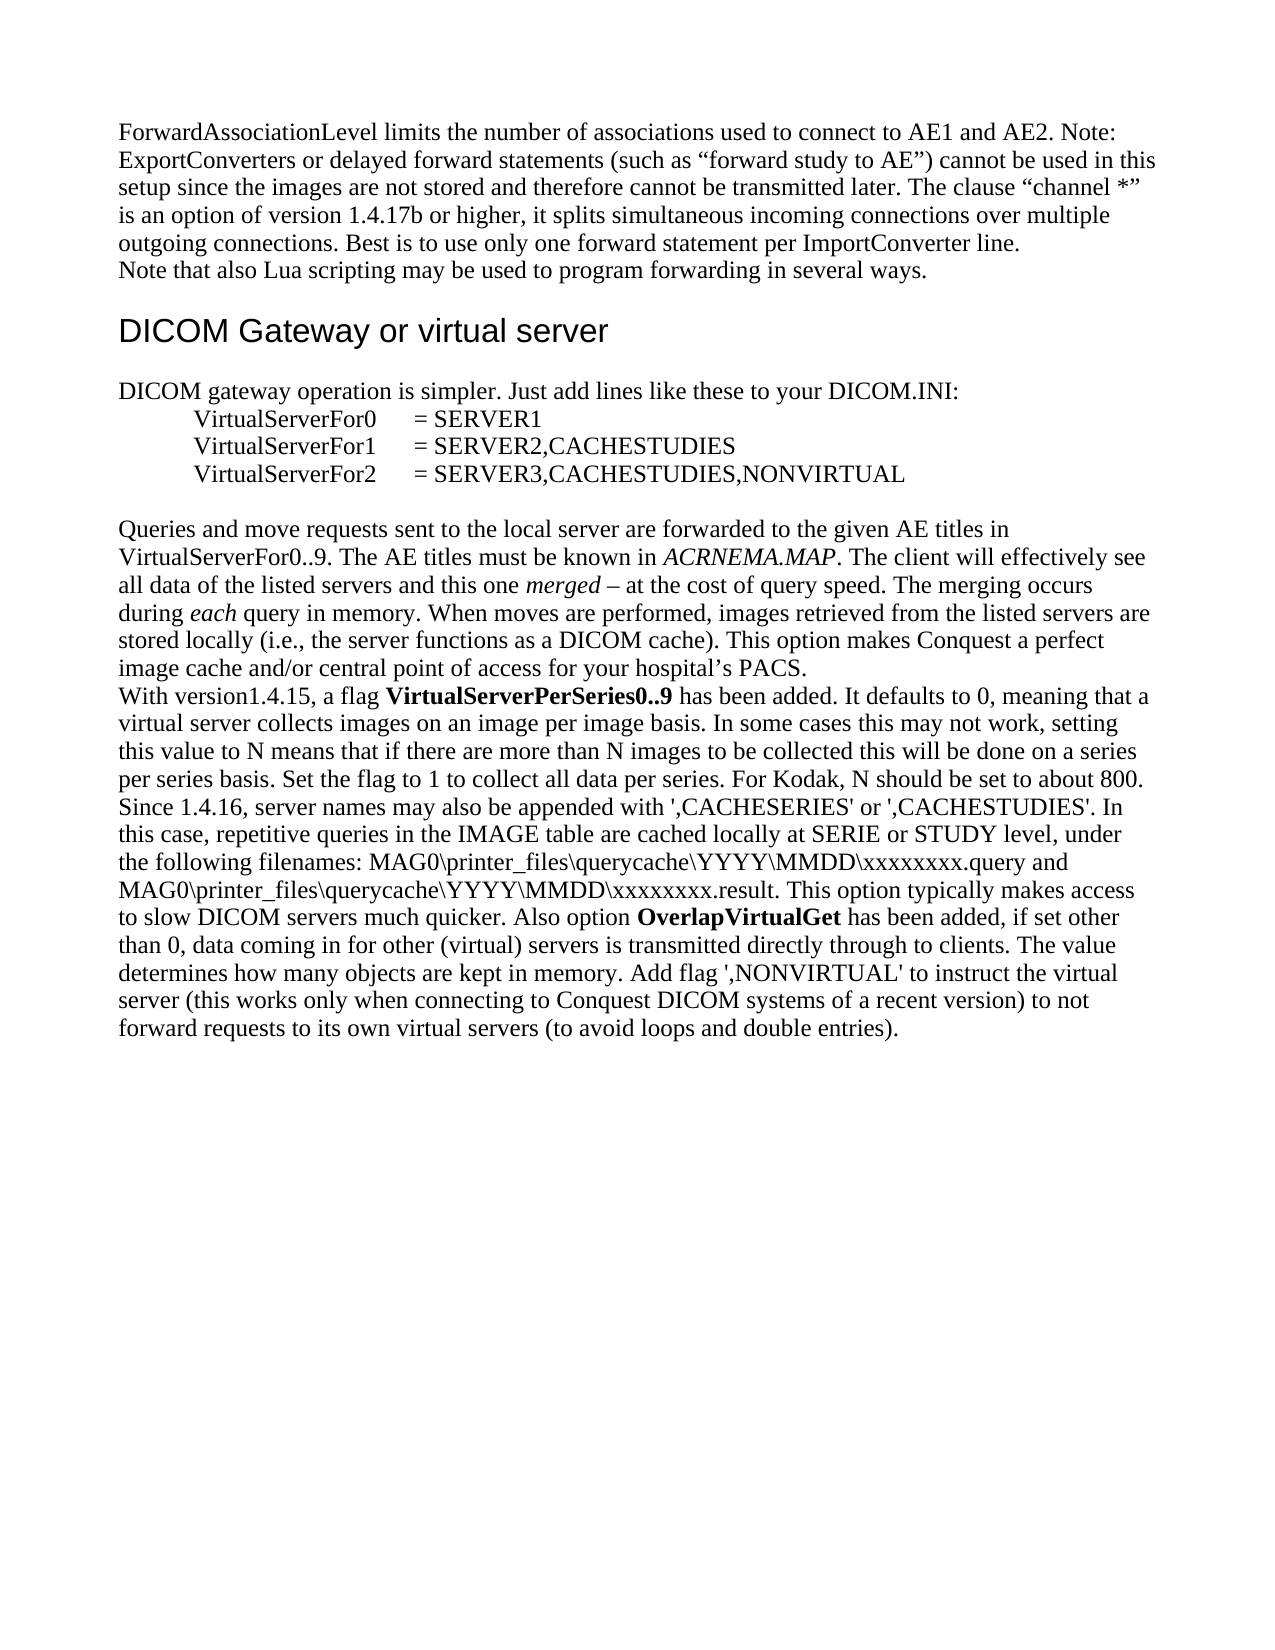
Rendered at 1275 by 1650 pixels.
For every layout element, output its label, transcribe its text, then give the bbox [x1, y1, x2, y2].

text VirtualServerFor1 = SERVER2,CACHESTUDIES [118, 432, 1157, 460]
text VirtualServerFor2 = SERVER3,CACHESTUDIES,NONVIRTUAL [118, 460, 1157, 488]
text ForwardAssociationLevel limits the number of associations used to connect to AE1 and AE2. Note: ExportConverters or delayed forward statements (such as “forward study to AE”) cannot be used in this setup since the images are not stored and therefore cannot be transmitted later. The clause “channel *” is an option of version 1.4.17b or higher, it splits simultaneous incoming connections over multiple outgoing connections. Best is to use only one forward statement per ImportConverter line. [118, 118, 1157, 257]
text Note that also Lua scripting may be used to program forwarding in several ways. [118, 257, 1157, 284]
text Queries and move requests sent to the local server are forwarded to the given AE titles in VirtualServerFor0..9. The AE titles must be known in ACRNEMA.MAP. The client will effectively see all data of the listed servers and this one merged – at the cost of query speed. The merging occurs during each query in memory. When moves are performed, images retrieved from the listed servers are stored locally (i.e., the server functions as a DICOM cache). This option makes Conquest a perfect image cache and/or central point of access for your hospital’s PACS. [118, 516, 1157, 682]
text With version1.4.15, a flag VirtualServerPerSeries0..9 has been added. It defaults to 0, meaning that a virtual server collects images on an image per image basis. In some cases this may not work, setting this value to N means that if there are more than N images to be collected this will be done on a series per series basis. Set the flag to 1 to collect all data per series. For Kodak, N should be set to about 800. [118, 682, 1157, 793]
text DICOM Gateway or virtual server [118, 312, 1157, 349]
subtitle DICOM gateway operation is simpler. Just add lines like these to your DICOM.INI: [118, 377, 1157, 405]
text Since 1.4.16, server names may also be appended with ',CACHESERIES' or ',CACHESTUDIES'. In this case, repetitive queries in the IMAGE table are cached locally at SERIE or STUDY level, under the following filenames: MAG0\printer_files\querycache\YYYY\MMDD\xxxxxxxx.query and MAG0\printer_files\querycache\YYYY\MMDD\xxxxxxxx.result. This option typically makes access to slow DICOM servers much quicker. Also option OverlapVirtualGet has been added, if set other than 0, data coming in for other (virtual) servers is transmitted directly through to clients. The value determines how many objects are kept in memory. Add flag ',NONVIRTUAL' to instruct the virtual server (this works only when connecting to Conquest DICOM systems of a recent version) to not forward requests to its own virtual servers (to avoid loops and double entries). [118, 793, 1157, 1042]
text VirtualServerFor0 = SERVER1 [118, 405, 1157, 432]
